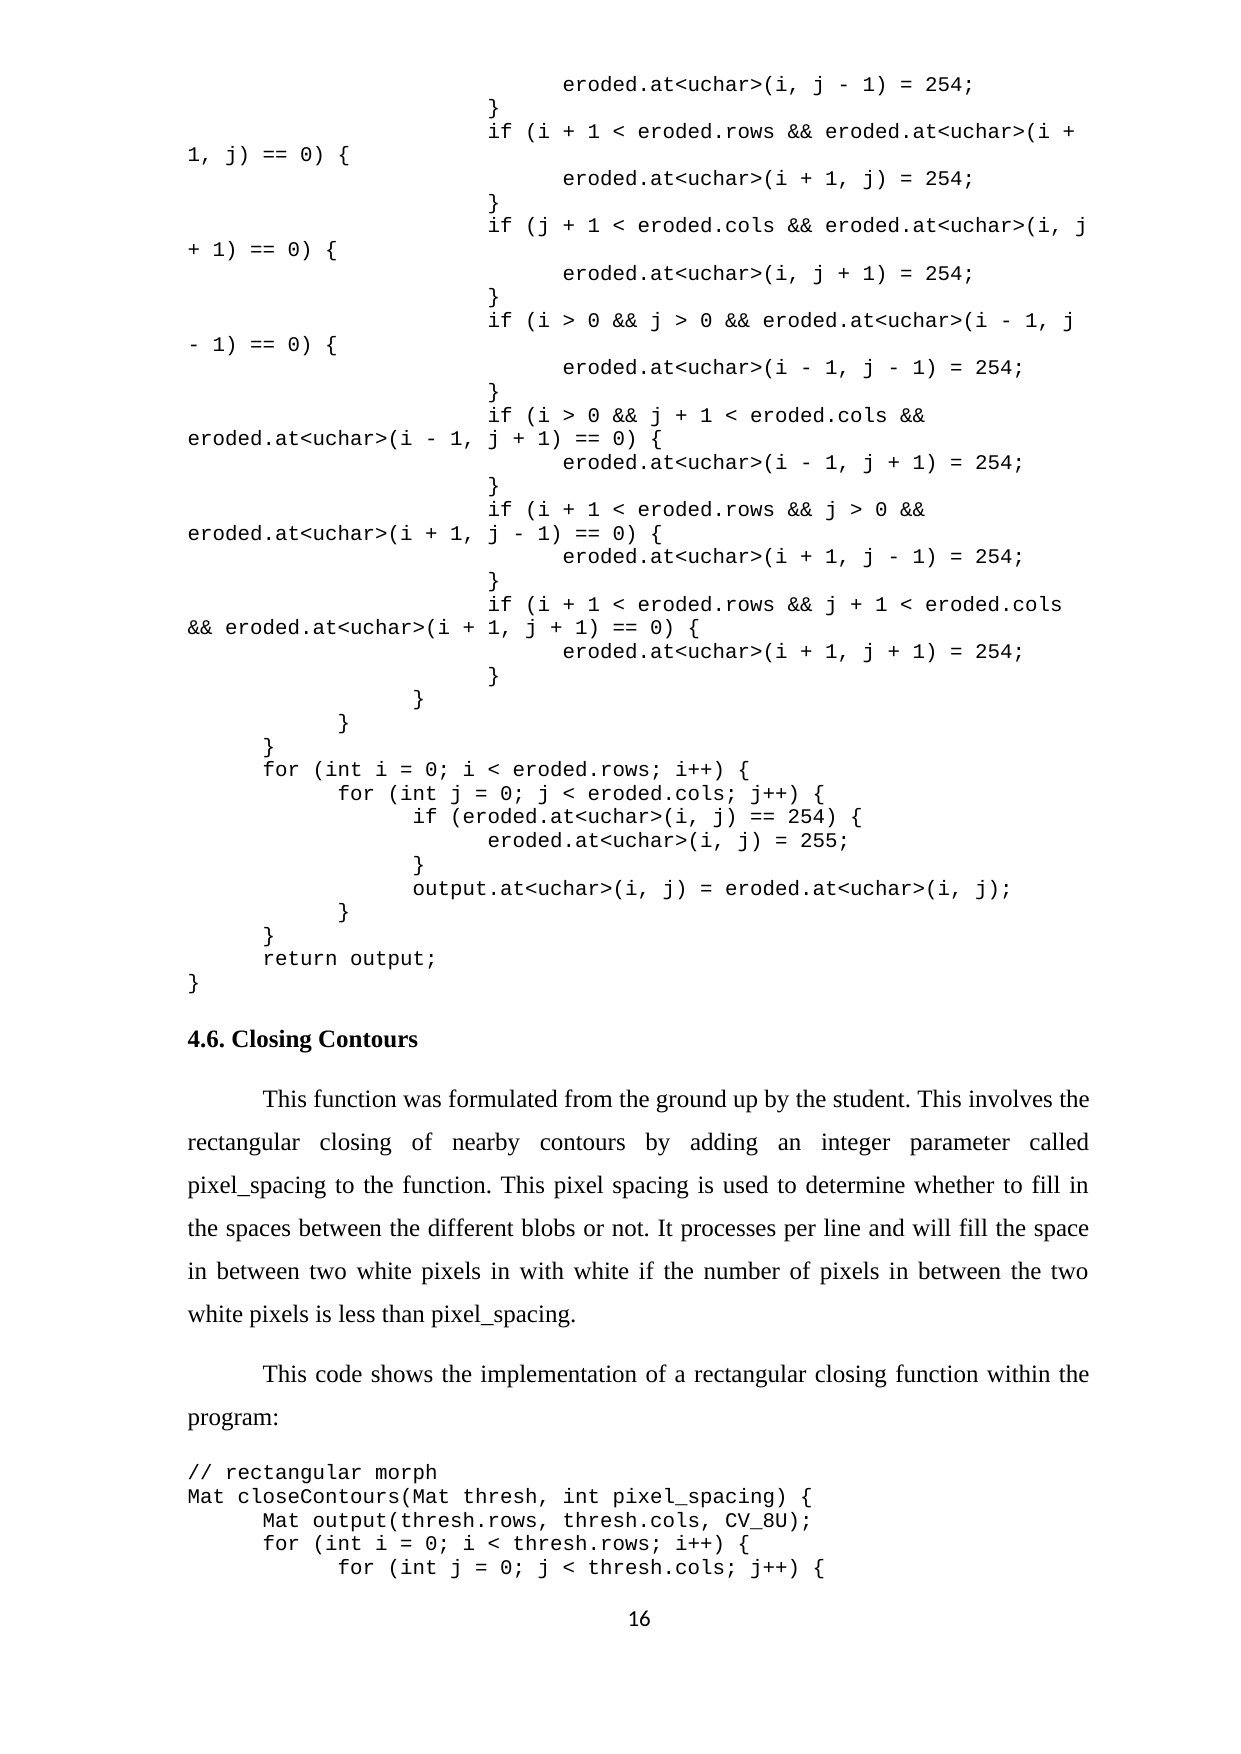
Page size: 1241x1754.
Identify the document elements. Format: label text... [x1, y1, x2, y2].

text } [187, 97, 1090, 121]
text } [187, 286, 1090, 310]
text } [187, 665, 1090, 688]
text } [187, 381, 1090, 404]
text eroded.at<uchar>(i + 1, j + 1) = 254; [187, 641, 1090, 665]
text } [187, 476, 1090, 499]
text if (i + 1 < eroded.rows && j > 0 && eroded.at<uchar>(i + 1, j - 1) == 0) { [187, 499, 1090, 546]
text eroded.at<uchar>(i - 1, j - 1) = 254; [187, 357, 1090, 381]
text } [187, 736, 1090, 759]
text Mat output(thresh.rows, thresh.cols, CV_8U); [187, 1509, 1090, 1533]
text } [187, 192, 1090, 215]
text } [187, 570, 1090, 594]
text This function was formulated from the ground up by the student. This involves the rectangular closing of nearby contours by adding an integer parameter called pixel_spacing to the function. This pixel spacing is used to determine whether to fill in the spaces between the different blobs or not. It processes per line and will fill the space in between two white pixels in with white if the number of pixels in between the two white pixels is less than pixel_spacing. [187, 1084, 1090, 1328]
text } [187, 688, 1090, 712]
text // rectangular morph [187, 1462, 1090, 1486]
text for (int i = 0; i < thresh.rows; i++) { [187, 1533, 1090, 1557]
text output.at<uchar>(i, j) = eroded.at<uchar>(i, j); [187, 877, 1090, 901]
text 4.6. Closing Contours [187, 1024, 1090, 1053]
text return output; [187, 948, 1090, 972]
text } [187, 925, 1090, 948]
text if (i + 1 < eroded.rows && eroded.at<uchar>(i + 1, j) == 0) { [187, 121, 1090, 168]
text eroded.at<uchar>(i - 1, j + 1) = 254; [187, 452, 1090, 476]
text } [187, 854, 1090, 877]
text } [187, 972, 1090, 996]
text if (i > 0 && j > 0 && eroded.at<uchar>(i - 1, j - 1) == 0) { [187, 310, 1090, 357]
text if (eroded.at<uchar>(i, j) == 254) { [187, 807, 1090, 830]
text eroded.at<uchar>(i, j) = 255; [187, 830, 1090, 854]
text eroded.at<uchar>(i, j - 1) = 254; [187, 73, 1090, 97]
text eroded.at<uchar>(i, j + 1) = 254; [187, 263, 1090, 286]
text eroded.at<uchar>(i + 1, j - 1) = 254; [187, 546, 1090, 570]
text } [187, 901, 1090, 925]
text if (j + 1 < eroded.cols && eroded.at<uchar>(i, j + 1) == 0) { [187, 215, 1090, 263]
text if (i + 1 < eroded.rows && j + 1 < eroded.cols && eroded.at<uchar>(i + 1, j + 1) == 0) { [187, 594, 1090, 641]
text for (int j = 0; j < thresh.cols; j++) { [187, 1557, 1090, 1581]
text Mat closeContours(Mat thresh, int pixel_spacing) { [187, 1486, 1090, 1509]
text for (int j = 0; j < eroded.cols; j++) { [187, 783, 1090, 807]
text if (i > 0 && j + 1 < eroded.cols && eroded.at<uchar>(i - 1, j + 1) == 0) { [187, 404, 1090, 452]
text eroded.at<uchar>(i + 1, j) = 254; [187, 168, 1090, 192]
text This code shows the implementation of a rectangular closing function within the program: [187, 1359, 1090, 1431]
text for (int i = 0; i < eroded.rows; i++) { [187, 759, 1090, 783]
text } [187, 712, 1090, 736]
